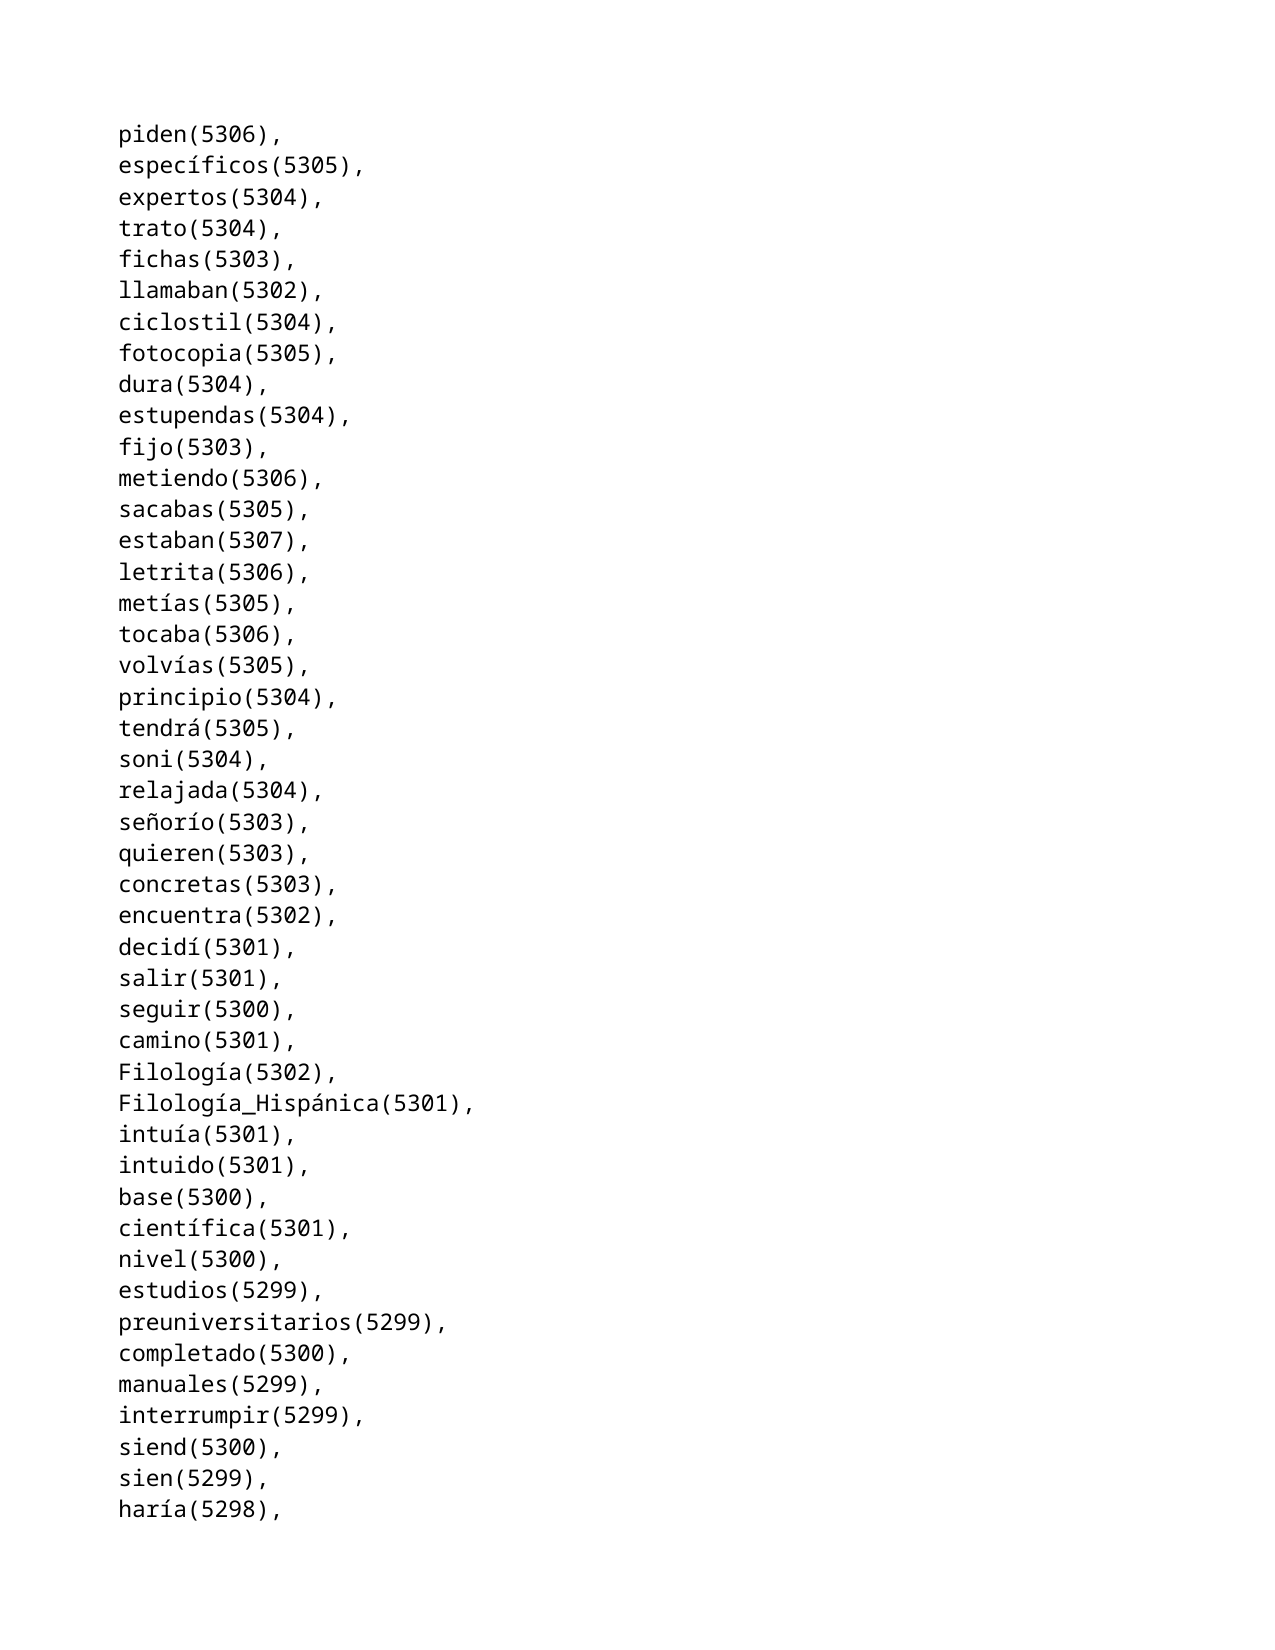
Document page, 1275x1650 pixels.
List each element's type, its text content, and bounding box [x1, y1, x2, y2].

text estudios(5299), [118, 1274, 1157, 1306]
text metiendo(5306), [118, 462, 1157, 493]
text encuentra(5302), [118, 899, 1157, 931]
text específicos(5305), [118, 149, 1157, 181]
text seguir(5300), [118, 993, 1157, 1024]
text estupendas(5304), [118, 399, 1157, 431]
text principio(5304), [118, 681, 1157, 712]
text dura(5304), [118, 368, 1157, 399]
text interrumpir(5299), [118, 1399, 1157, 1431]
text fotocopia(5305), [118, 337, 1157, 368]
text metías(5305), [118, 587, 1157, 618]
text señorío(5303), [118, 806, 1157, 837]
text siend(5300), [118, 1431, 1157, 1462]
text quieren(5303), [118, 837, 1157, 868]
text salir(5301), [118, 962, 1157, 993]
text piden(5306), [118, 118, 1157, 149]
text nivel(5300), [118, 1243, 1157, 1274]
text soni(5304), [118, 743, 1157, 774]
text manuales(5299), [118, 1368, 1157, 1399]
text letrita(5306), [118, 556, 1157, 587]
text científica(5301), [118, 1212, 1157, 1243]
text llamaban(5302), [118, 274, 1157, 306]
text Filología_Hispánica(5301), [118, 1087, 1157, 1118]
text intuido(5301), [118, 1149, 1157, 1181]
text ciclostil(5304), [118, 306, 1157, 337]
text decidí(5301), [118, 931, 1157, 962]
text tendrá(5305), [118, 712, 1157, 743]
text intuía(5301), [118, 1118, 1157, 1149]
text tocaba(5306), [118, 618, 1157, 649]
text fichas(5303), [118, 243, 1157, 274]
text Filología(5302), [118, 1056, 1157, 1087]
text relajada(5304), [118, 774, 1157, 806]
text sien(5299), [118, 1462, 1157, 1493]
text sacabas(5305), [118, 493, 1157, 524]
text preuniversitarios(5299), [118, 1306, 1157, 1337]
text fijo(5303), [118, 431, 1157, 462]
text estaban(5307), [118, 524, 1157, 556]
text concretas(5303), [118, 868, 1157, 899]
text expertos(5304), [118, 181, 1157, 212]
text camino(5301), [118, 1024, 1157, 1056]
text completado(5300), [118, 1337, 1157, 1368]
text volvías(5305), [118, 649, 1157, 681]
text trato(5304), [118, 212, 1157, 243]
text haría(5298), [118, 1493, 1157, 1524]
text base(5300), [118, 1181, 1157, 1212]
